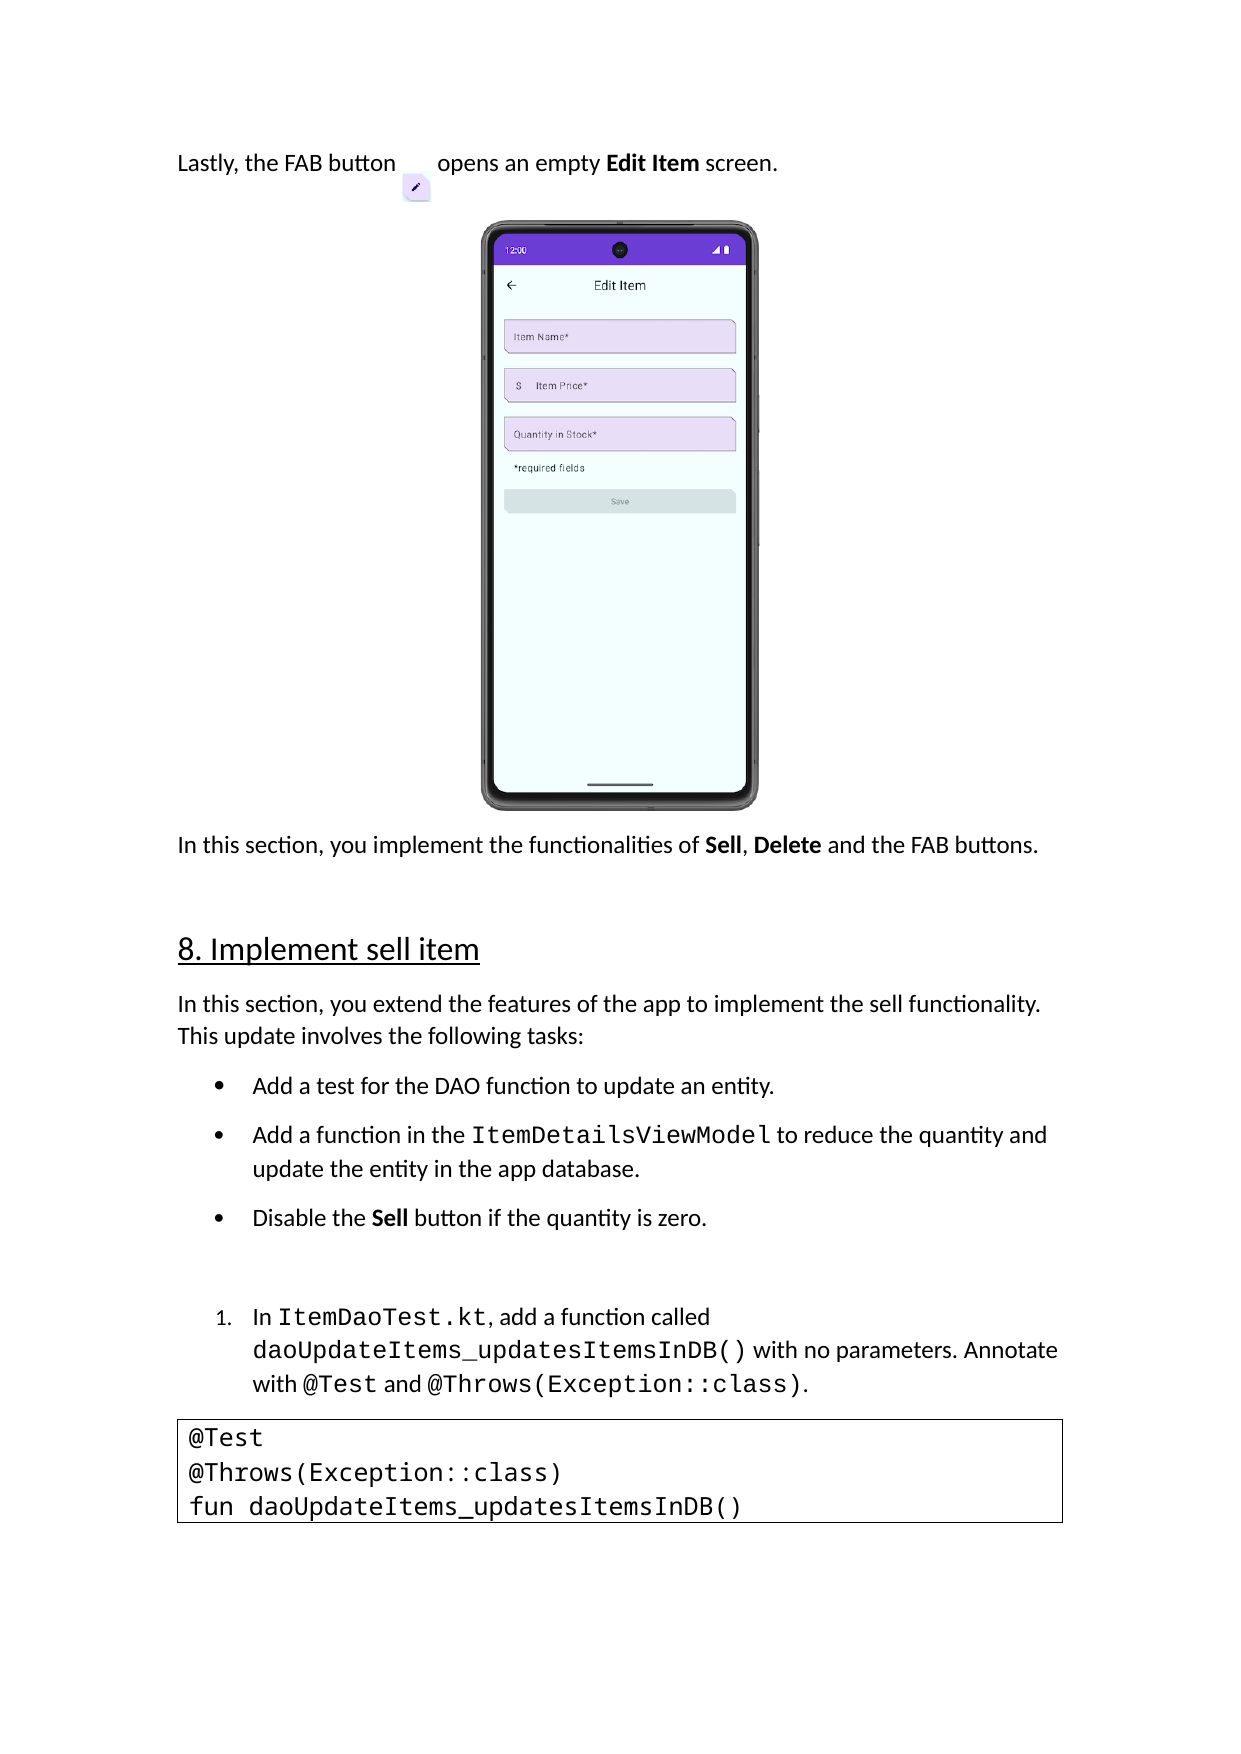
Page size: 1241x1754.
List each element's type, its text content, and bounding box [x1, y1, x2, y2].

text 8. Implement sell item [177, 928, 1063, 968]
list Add a function in the ItemDetailsViewModel to reduce the quantity and update the entity in the app database. [215, 1119, 1063, 1183]
list Add a test for the DAO function to update an entity. [215, 1070, 1063, 1100]
text Lastly, the FAB button opens an empty Edit Item screen. [177, 148, 1063, 201]
text In this section, you extend the features of the app to implement the sell functionality. This update involves the following tasks: [177, 988, 1063, 1051]
list In ItemDaoTest.kt, add a function called daoUpdateItems_updatesItemsInDB() with no parameters. Annotate with @Test and @Throws(Exception::class). [215, 1301, 1063, 1400]
text In this section, you implement the functionalities of Sell, Delete and the FAB buttons. [177, 829, 1063, 860]
list Disable the Sell button if the quantity is zero. [215, 1202, 1063, 1233]
table_header @Test @Throws(Exception::class) fun daoUpdateItems_updatesItemsInDB() [178, 1420, 1062, 1522]
